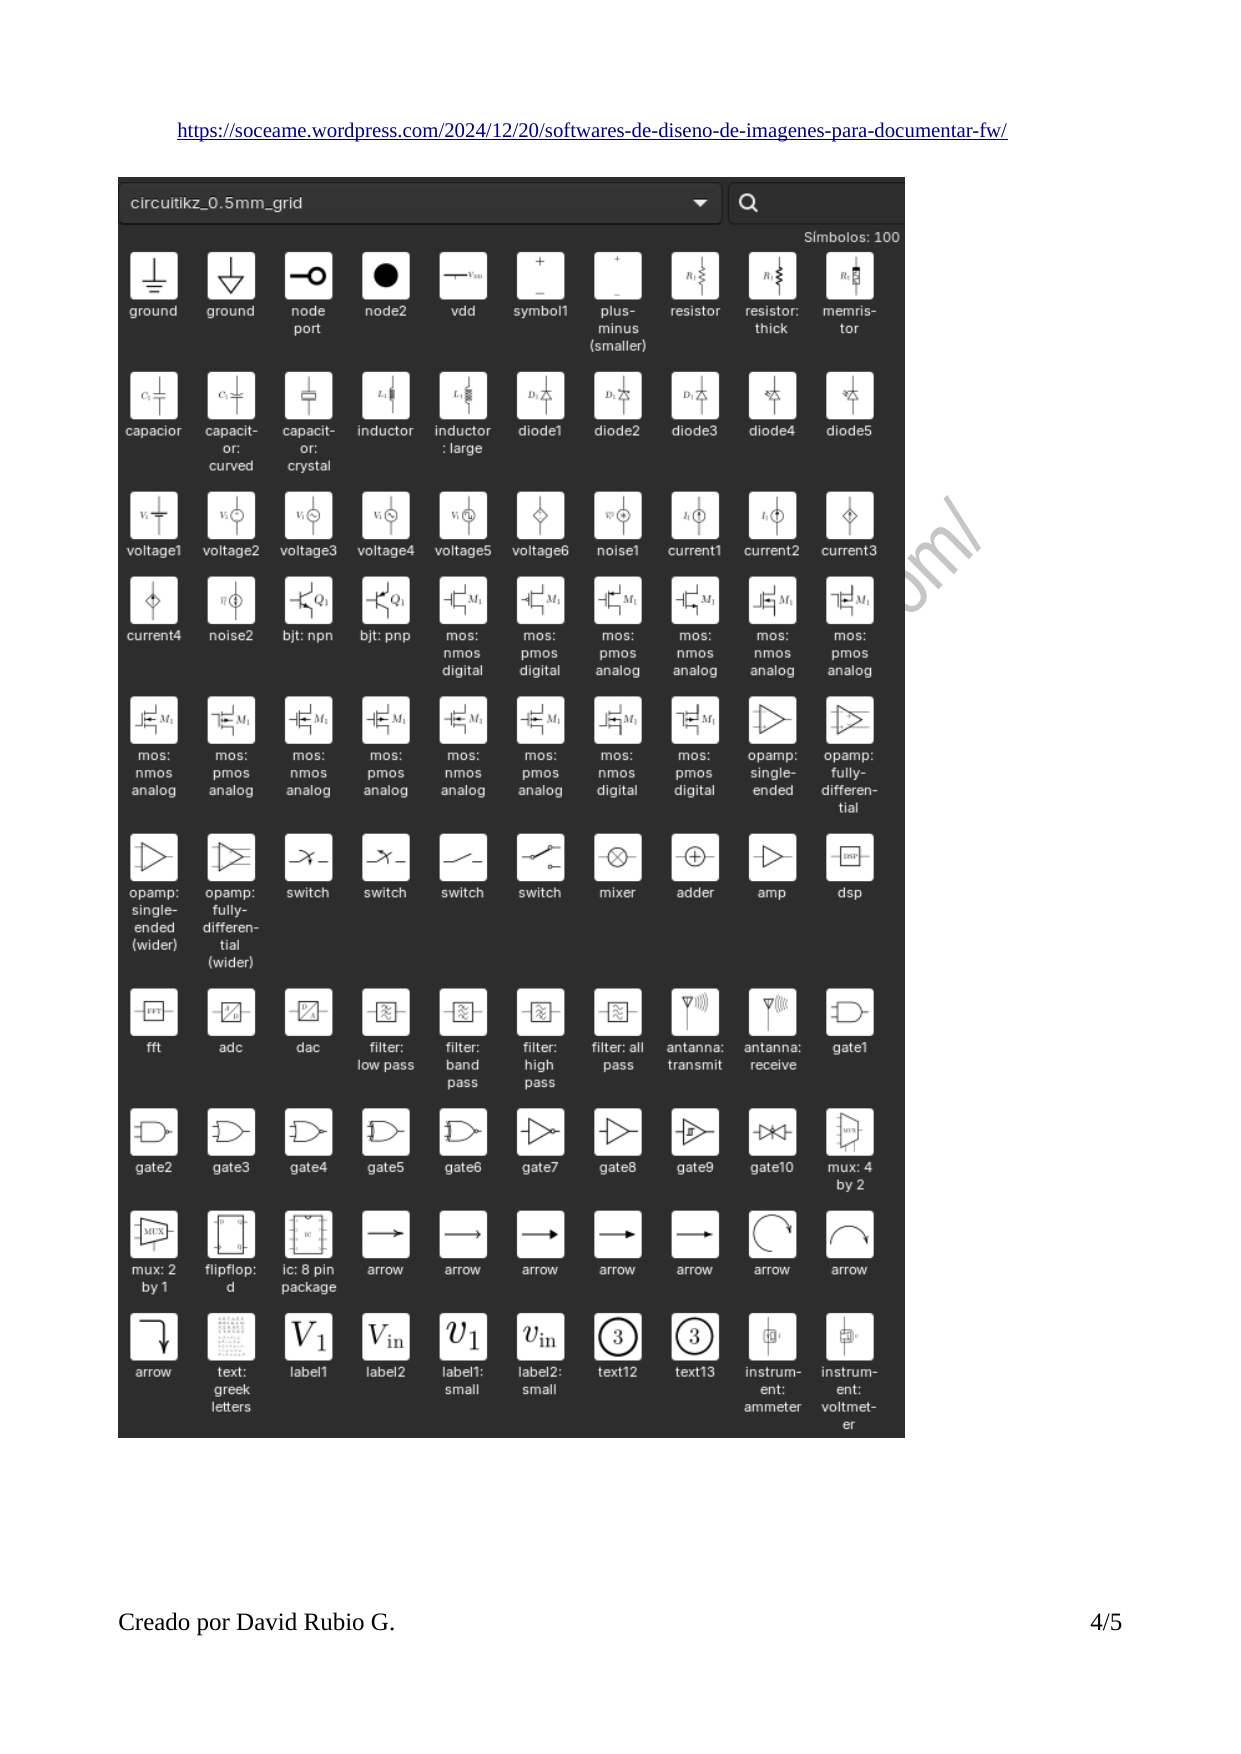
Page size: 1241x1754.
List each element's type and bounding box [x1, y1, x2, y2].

picture [118, 177, 905, 1438]
